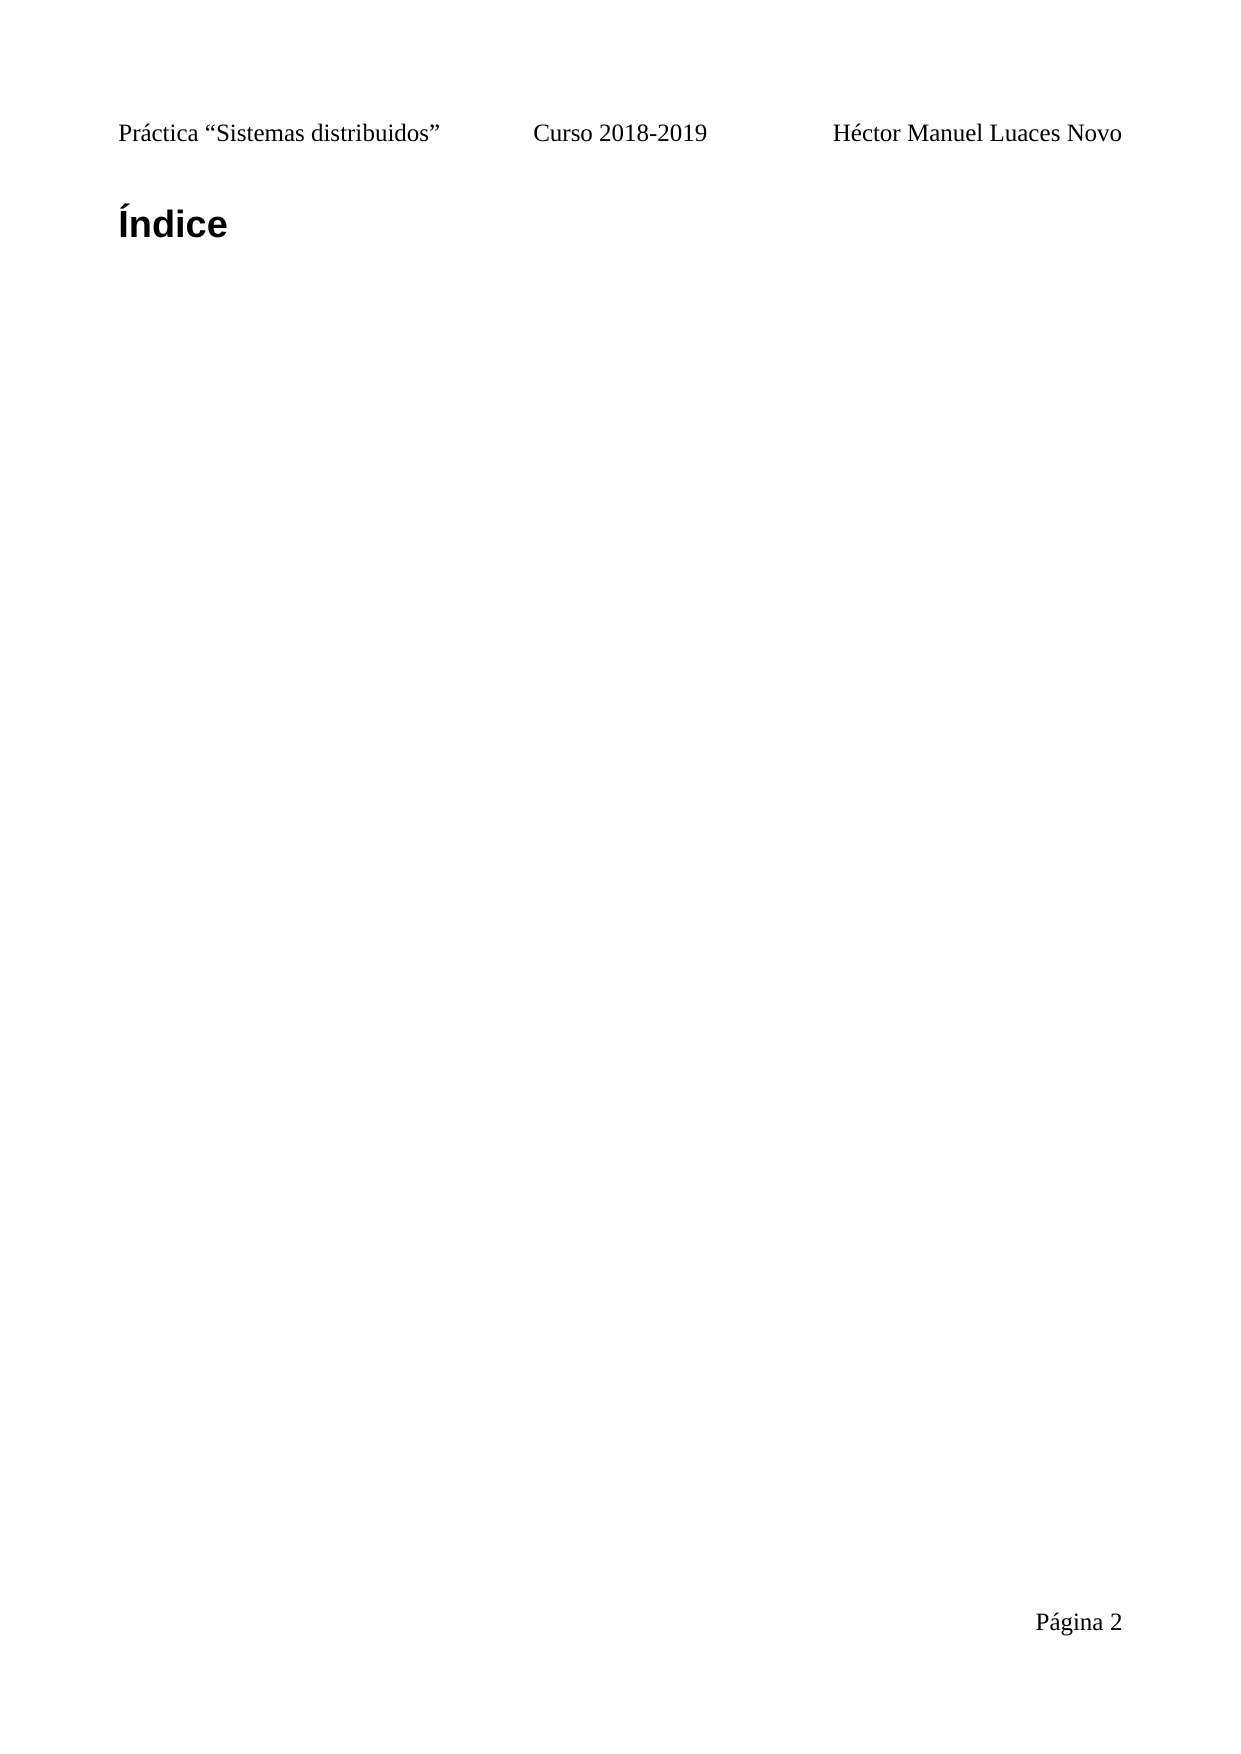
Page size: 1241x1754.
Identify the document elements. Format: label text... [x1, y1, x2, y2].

subtitle Índice [118, 201, 1122, 245]
